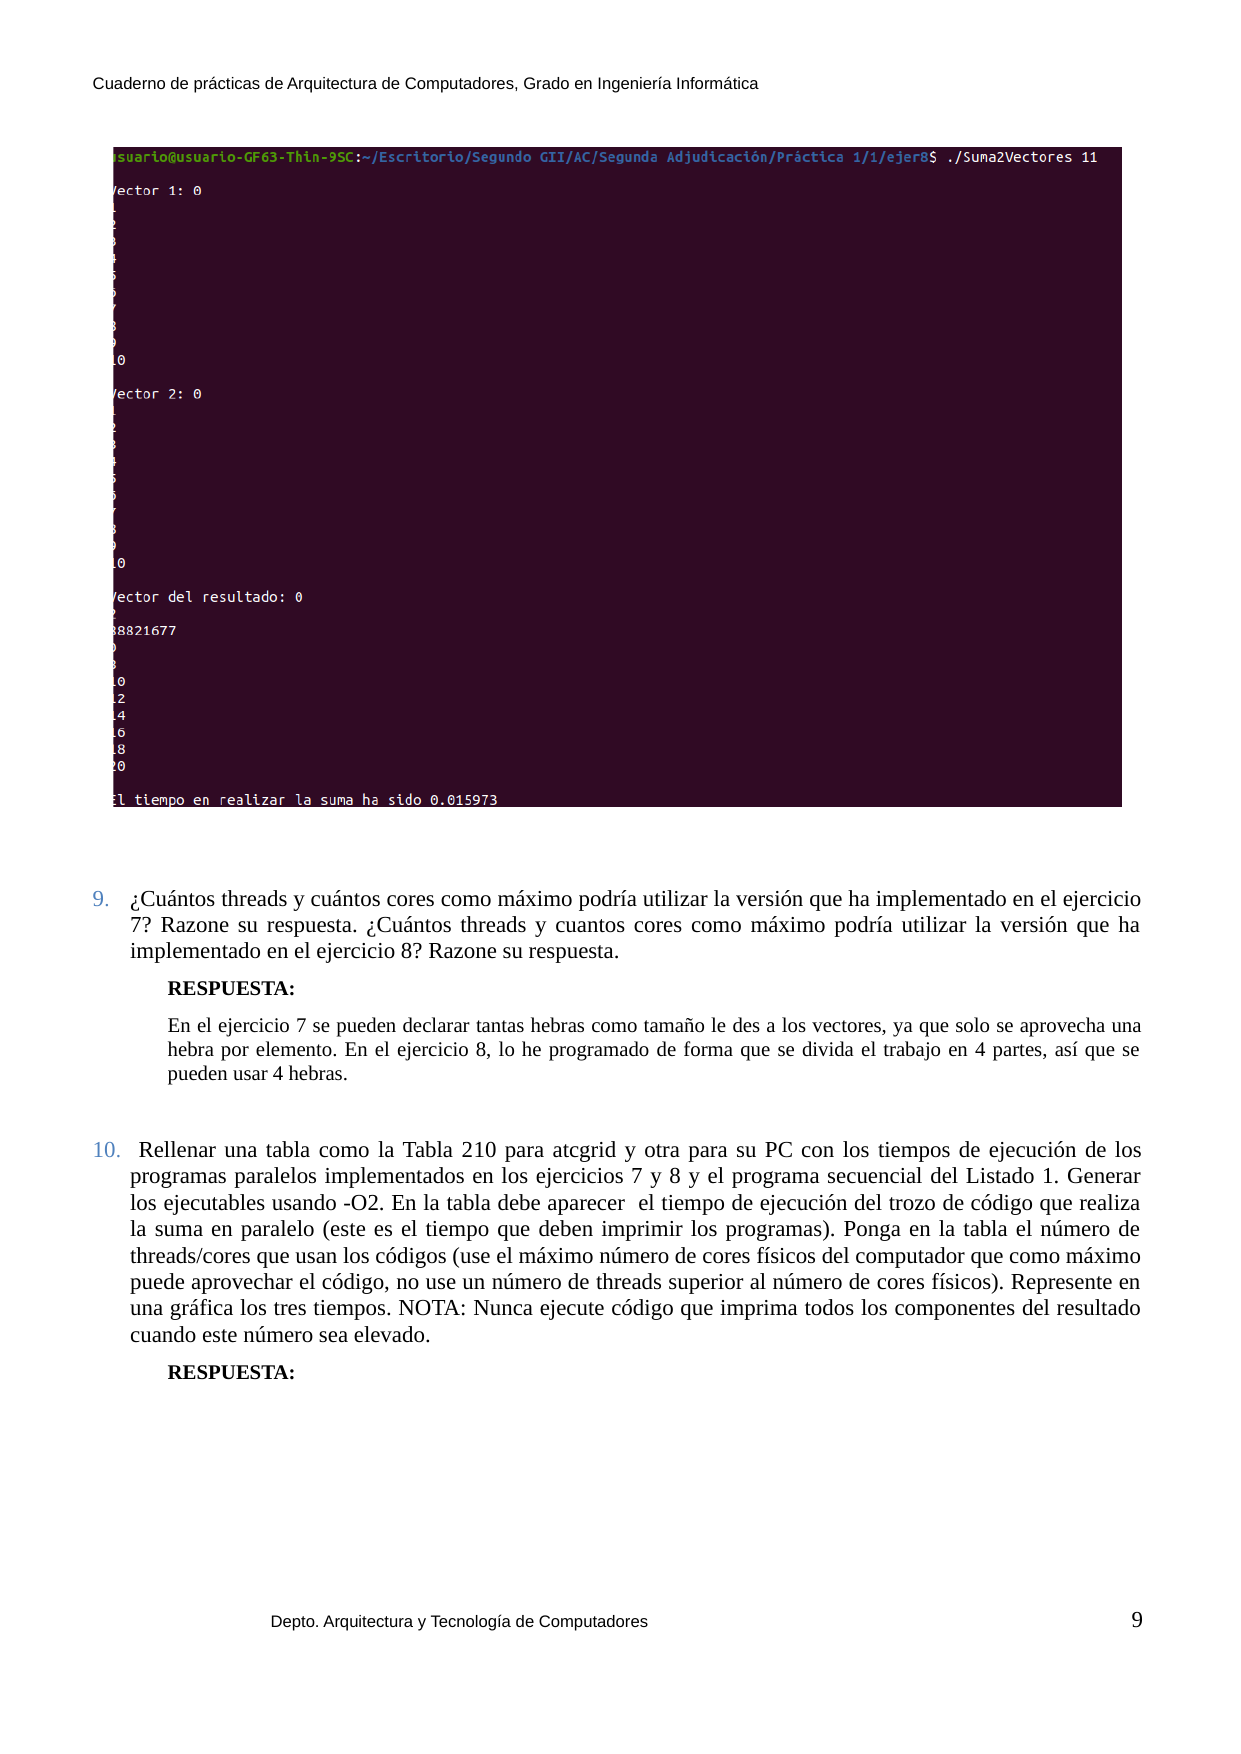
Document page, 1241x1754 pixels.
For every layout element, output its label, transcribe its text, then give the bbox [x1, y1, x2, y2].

list ¿Cuántos threads y cuántos cores como máximo podría utilizar la versión que ha implementado en el ejercicio 7? Razone su respuesta. ¿Cuántos threads y cuantos cores como máximo podría utilizar la versión que ha implementado en el ejercicio 8? Razone su respuesta. [92, 884, 1143, 964]
text En el ejercicio 7 se pueden declarar tantas hebras como tamaño le des a los vectores, ya que solo se aprovecha una hebra por elemento. En el ejercicio 8, lo he programado de forma que se divida el trabajo en 4 partes, así que se pueden usar 4 hebras. [167, 1013, 1143, 1085]
text RESPUESTA: [167, 976, 1143, 1000]
list Rellenar una tabla como la Tabla 212 para atcgrid y otra para su PC con los tiempos de ejecución de los programas paralelos implementados en los ejercicios 7 y 8 y el programa secuencial del Listado 1. Generar los ejecutables usando -O2. En la tabla debe aparecer el tiempo de ejecución del trozo de código que realiza la suma en paralelo (este es el tiempo que deben imprimir los programas). Ponga en la tabla el número de threads/cores que usan los códigos (use el máximo número de cores físicos del computador que como máximo puede aprovechar el código, no use un número de threads superior al número de cores físicos). Represente en una gráfica los tres tiempos. NOTA: Nunca ejecute código que imprima todos los componentes del resultado cuando este número sea elevado. [92, 1136, 1143, 1347]
text RESPUESTA: [167, 1359, 1143, 1384]
